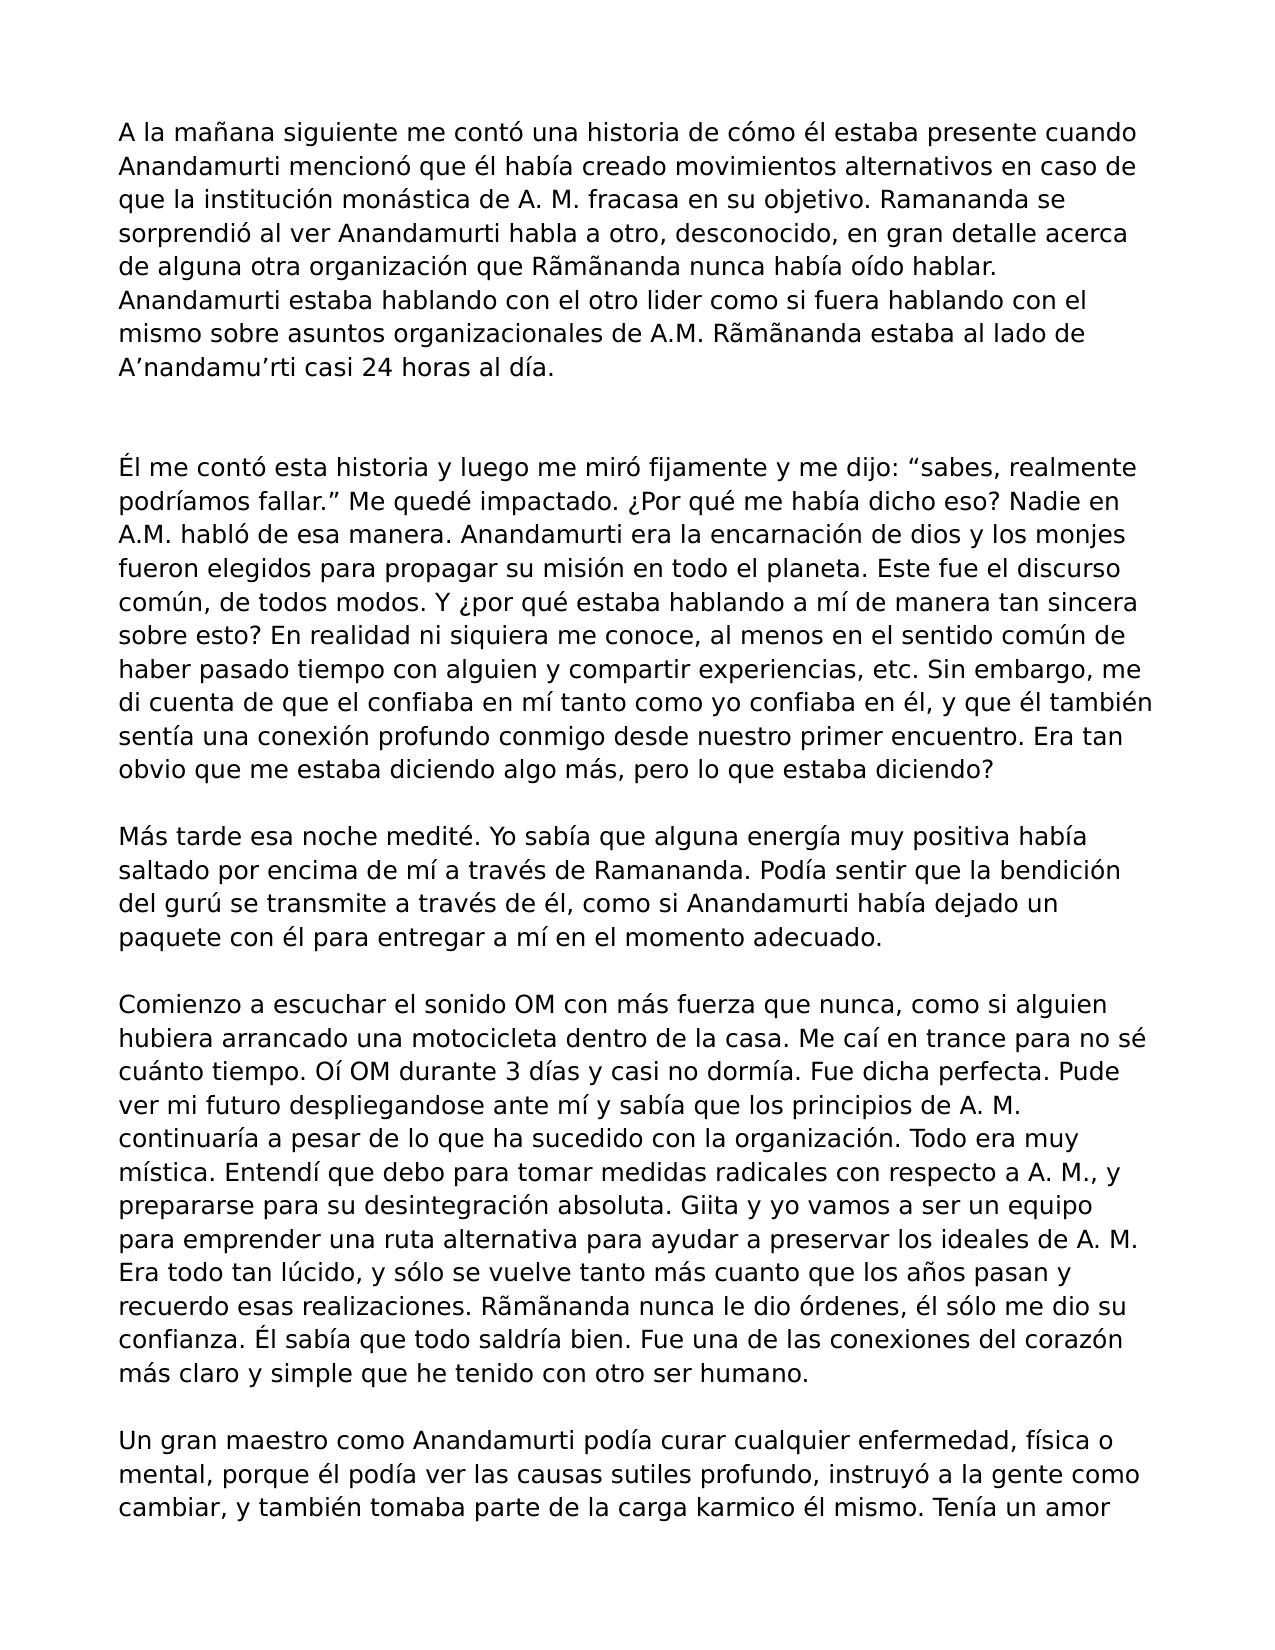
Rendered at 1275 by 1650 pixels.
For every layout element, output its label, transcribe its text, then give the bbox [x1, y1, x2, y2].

text A la mañana siguiente me contó una historia de cómo él estaba presente cuando Anandamurti mencionó que él había creado movimientos alternativos en caso de que la institución monástica de A. M. fracasa en su objetivo. Ramananda se sorprendió al ver Anandamurti habla a otro, desconocido, en gran detalle acerca de alguna otra organización que Rãmãnanda nunca había oído hablar. Anandamurti estaba hablando con el otro lider como si fuera hablando con el mismo sobre asuntos organizacionales de A.M. Rãmãnanda estaba al lado de A’nandamu’rti casi 24 horas al día. Él me contó esta historia y luego me miró fijamente y me dijo: “sabes, realmente podríamos fallar.” Me quedé impactado. ¿Por qué me había dicho eso? Nadie en A.M. habló de esa manera. Anandamurti era la encarnación de dios y los monjes fueron elegidos para propagar su misión en todo el planeta. Este fue el discurso común, de todos modos. Y ¿por qué estaba hablando a mí de manera tan sincera sobre esto? En realidad ni siquiera me conoce, al menos en el sentido común de haber pasado tiempo con alguien y compartir experiencias, etc. Sin embargo, me di cuenta de que el confiaba en mí tanto como yo confiaba en él, y que él también sentía una conexión profundo conmigo desde nuestro primer encuentro. Era tan obvio que me estaba diciendo algo más, pero lo que estaba diciendo? Más tarde esa noche medité. Yo sabía que alguna energía muy positiva había saltado por encima de mí a través de Ramananda. Podía sentir que la bendición del gurú se transmite a través de él, como si Anandamurti había dejado un paquete con él para entregar a mí en el momento adecuado. Comienzo a escuchar el sonido OM con más fuerza que nunca, como si alguien hubiera arrancado una motocicleta dentro de la casa. Me caí en trance para no sé cuánto tiempo. Oí OM durante 3 días y casi no dormía. Fue dicha perfecta. Pude ver mi futuro despliegandose ante mí y sabía que los principios de A. M. continuaría a pesar de lo que ha sucedido con la organización. Todo era muy mística. Entendí que debo para tomar medidas radicales con respecto a A. M., y prepararse para su desintegración absoluta. Giita y yo vamos a ser un equipo para emprender una ruta alternativa para ayudar a preservar los ideales de A. M. Era todo tan lúcido, y sólo se vuelve tanto más cuanto que los años pasan y recuerdo esas realizaciones. Rãmãnanda nunca le dio órdenes, él sólo me dio su confianza. Él sabía que todo saldría bien. Fue una de las conexiones del corazón más claro y simple que he tenido con otro ser humano. Un gran maestro como Anandamurti podía curar cualquier enfermedad, física o mental, porque él podía ver las causas sutiles profundo, instruyó a la gente como cambiar, y también tomaba parte de la carga karmico él mismo. Tenía un amor [118, 118, 1157, 1522]
